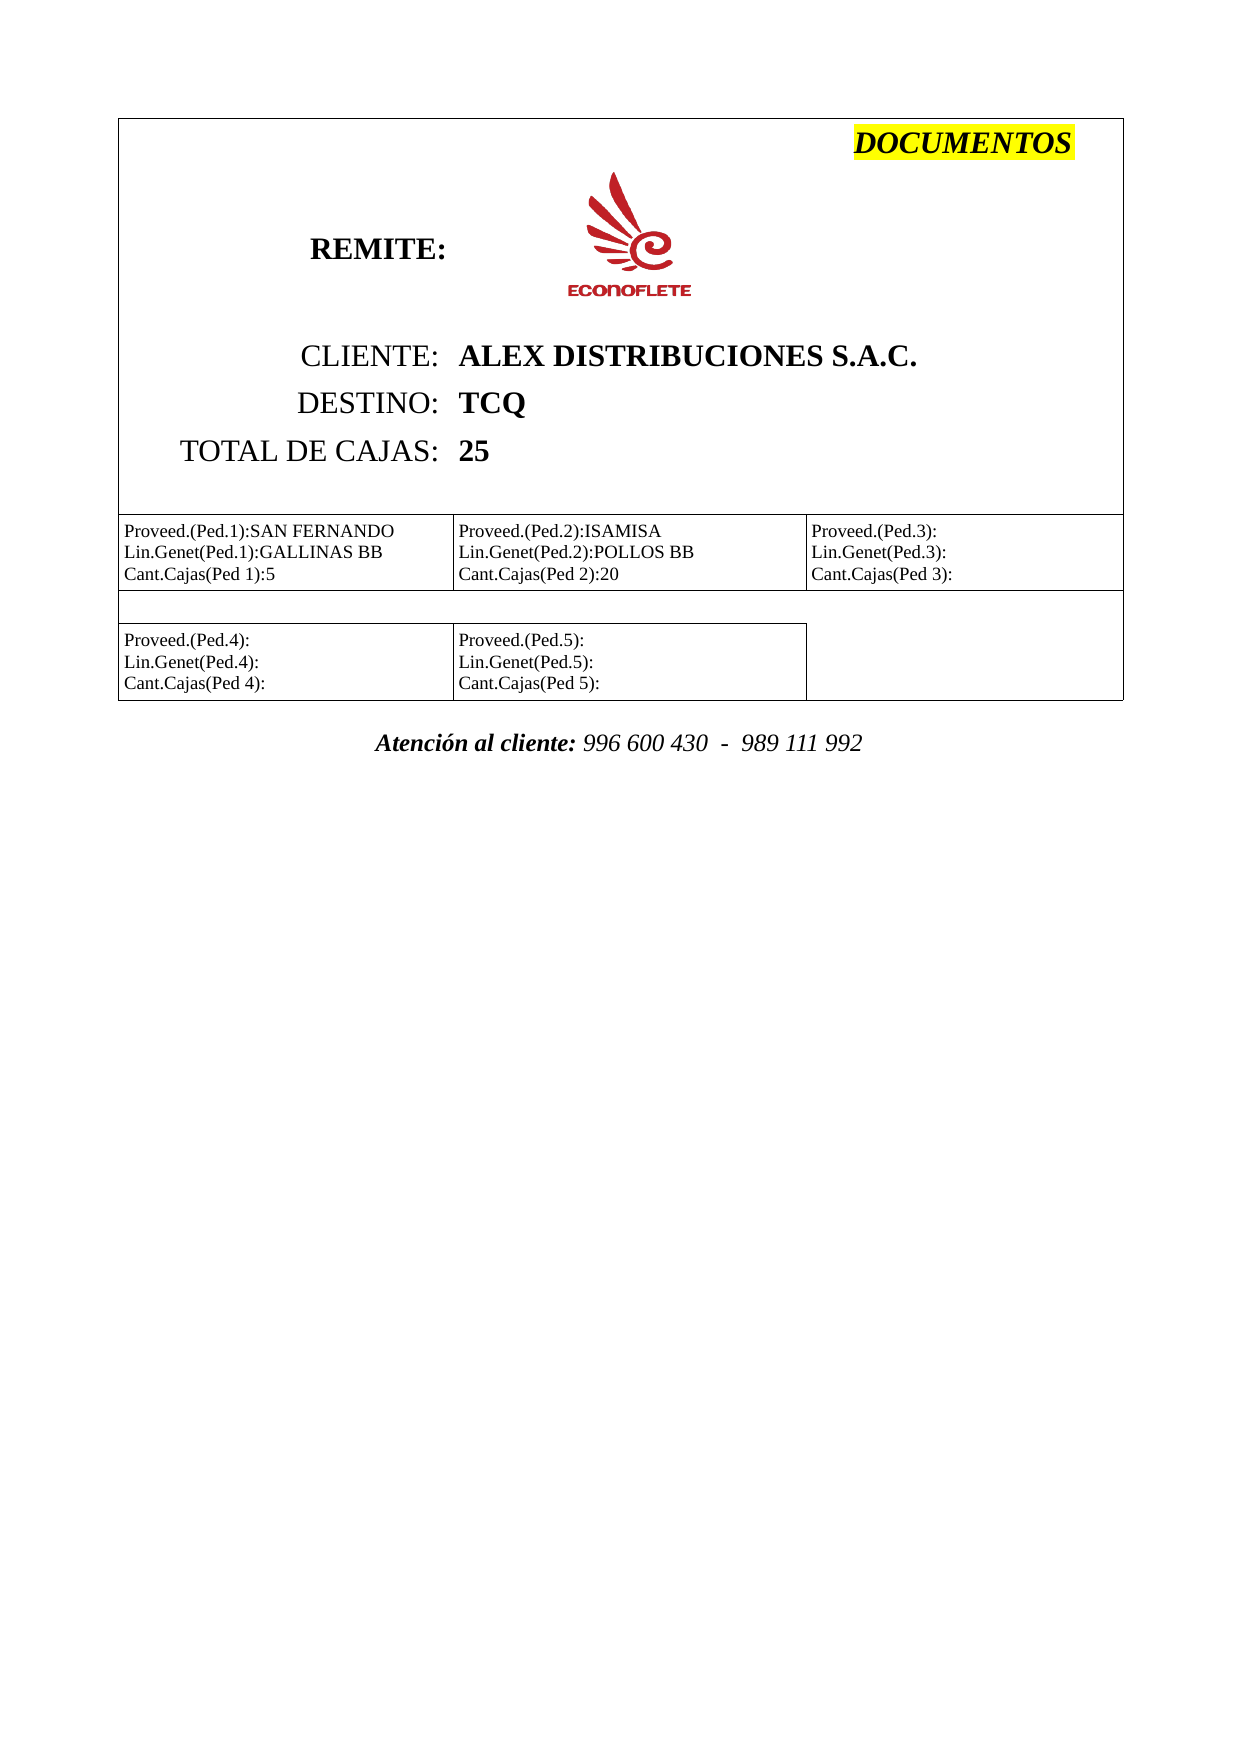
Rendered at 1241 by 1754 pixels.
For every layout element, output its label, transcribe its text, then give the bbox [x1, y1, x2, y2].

table_cell Proveed.(Ped.3): Lin.Genet(Ped.3): Cant.Cajas(Ped 3): [807, 515, 1123, 590]
table_cell [453, 591, 806, 623]
table_cell [453, 166, 806, 332]
table_cell [119, 591, 453, 623]
table_cell 25 [453, 426, 1123, 474]
table_cell CLIENTE: [119, 332, 453, 379]
table_cell TOTAL DE CAJAS: [119, 426, 453, 474]
table_cell REMITE: [119, 166, 453, 332]
table_cell Proveed.(Ped.1):SAN FERNANDO Lin.Genet(Ped.1):GALLINAS BB Cant.Cajas(Ped 1):5 [119, 515, 453, 590]
table_cell ALEX DISTRIBUCIONES S.A.C. [453, 332, 1123, 379]
table_cell Proveed.(Ped.4): Lin.Genet(Ped.4): Cant.Cajas(Ped 4): [119, 624, 453, 699]
table_cell [806, 379, 1123, 426]
table_cell TCQ [453, 379, 806, 426]
table_cell [806, 166, 1123, 332]
text Atención al cliente: 996 600 430 - 989 111 992 [118, 728, 1122, 757]
table_cell Proveed.(Ped.5): Lin.Genet(Ped.5): Cant.Cajas(Ped 5): [454, 624, 806, 699]
table_cell Proveed.(Ped.2):ISAMISA Lin.Genet(Ped.2):POLLOS BB Cant.Cajas(Ped 2):20 [454, 515, 806, 590]
table_cell [807, 623, 1123, 699]
table_cell [119, 474, 453, 514]
table_cell [453, 474, 806, 514]
table_header [453, 119, 806, 166]
table_header DOCUMENTOS [806, 119, 1123, 166]
table_cell [806, 591, 1123, 623]
picture [552, 171, 707, 297]
table_cell [806, 474, 1123, 514]
table_cell DESTINO: [119, 379, 453, 426]
table_header [119, 119, 453, 166]
